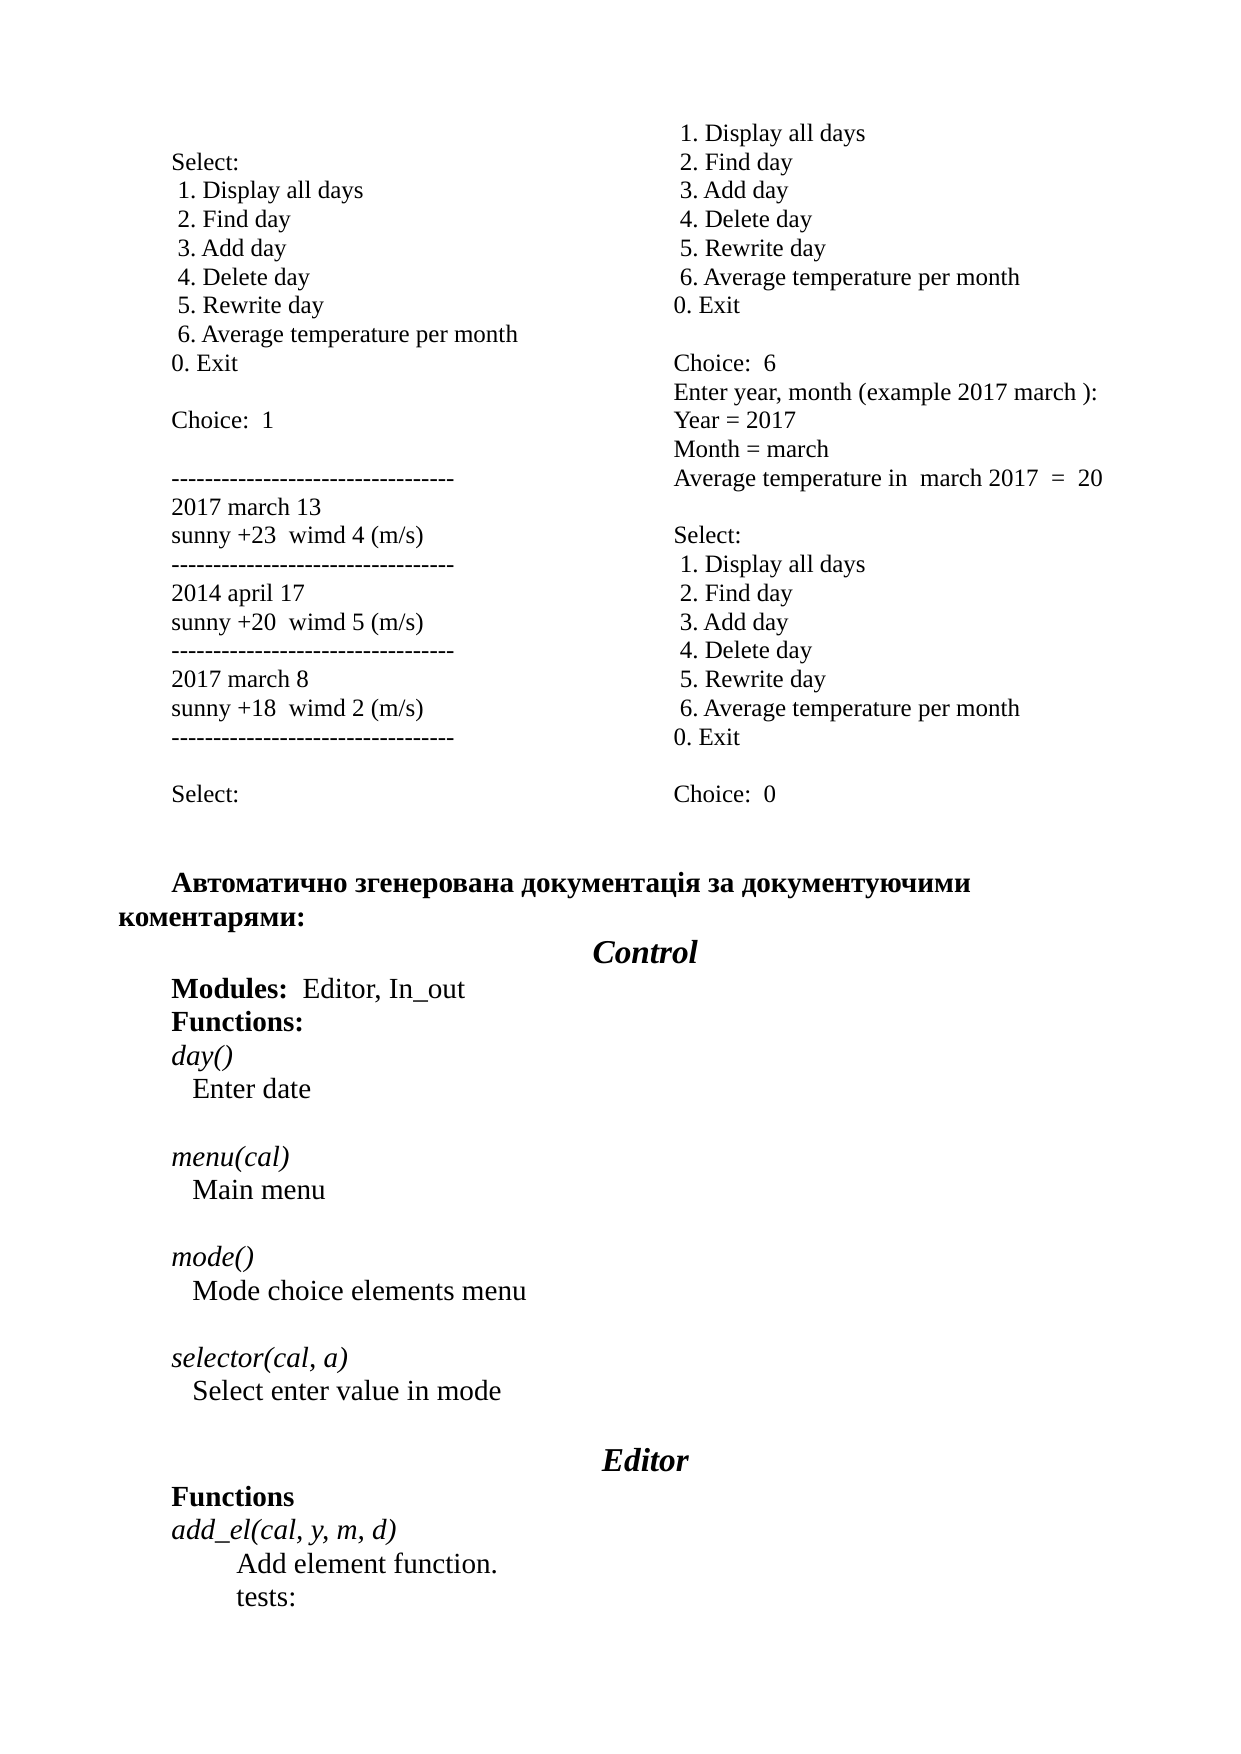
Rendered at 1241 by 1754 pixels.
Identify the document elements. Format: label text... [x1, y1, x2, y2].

text Add element function. [118, 1546, 1122, 1579]
text 2017 march 13 [118, 492, 620, 521]
text menu(cal) [118, 1139, 1122, 1172]
text sunny +20 wimd 5 (m/s) [118, 607, 620, 636]
text ---------------------------------- [118, 463, 620, 492]
text 0. Exit [118, 348, 620, 377]
text Select enter value in mode [118, 1373, 1122, 1407]
text ---------------------------------- [118, 722, 620, 751]
text 0. Exit [620, 722, 1122, 751]
text 3. Add day [620, 607, 1122, 636]
text Choice: 1 [118, 406, 620, 434]
text 4. Delete day [620, 204, 1122, 233]
text sunny +18 wimd 2 (m/s) [118, 693, 620, 722]
text Enter date [118, 1072, 1122, 1105]
text day() [118, 1038, 1122, 1072]
text Main menu [118, 1172, 1122, 1206]
text Functions: [118, 1004, 1122, 1038]
text Year = 2017 [620, 406, 1122, 434]
text Автоматично згенерована документація за документуючими коментарями: [118, 866, 1122, 933]
text 2. Find day [620, 578, 1122, 607]
text ---------------------------------- [118, 549, 620, 578]
text 6. Average temperature per month [118, 319, 620, 348]
text Select: [118, 147, 620, 176]
text Enter year, month (example 2017 march ): [620, 377, 1122, 406]
text Month = march [620, 434, 1122, 463]
text 6. Average temperature per month [620, 693, 1122, 722]
text 5. Rewrite day [118, 291, 620, 319]
text Functions [118, 1479, 1122, 1512]
text ---------------------------------- [118, 636, 620, 664]
text 4. Delete day [620, 636, 1122, 664]
text Select: [118, 779, 620, 808]
text tests: [118, 1579, 1122, 1613]
text 4. Delete day [118, 262, 620, 291]
text 2. Find day [118, 204, 620, 233]
text 1. Display all days [118, 176, 620, 204]
text Choice: 6 [620, 348, 1122, 377]
text 1. Display all days [620, 118, 1122, 147]
text mode() [118, 1239, 1122, 1273]
text 6. Average temperature per month [620, 262, 1122, 291]
text 5. Rewrite day [620, 664, 1122, 693]
text 3. Add day [118, 233, 620, 262]
text 2014 april 17 [118, 578, 620, 607]
text add_el(cal, y, m, d) [118, 1512, 1122, 1546]
text Choice: 0 [620, 779, 1122, 808]
text 2017 march 8 [118, 664, 620, 693]
text 1. Display all days [620, 549, 1122, 578]
text Modules: Editor, In_out [118, 971, 1122, 1004]
text 2. Find day [620, 147, 1122, 176]
text selector(cal, a) [118, 1340, 1122, 1373]
text Select: [620, 521, 1122, 549]
text Mode choice elements menu [118, 1273, 1122, 1306]
text 0. Exit [620, 291, 1122, 319]
text Editor [118, 1441, 1122, 1479]
text 5. Rewrite day [620, 233, 1122, 262]
text Average temperature in march 2017 = 20 [620, 463, 1122, 492]
text Control [118, 933, 1122, 971]
text 3. Add day [620, 176, 1122, 204]
text sunny +23 wimd 4 (m/s) [118, 521, 620, 549]
